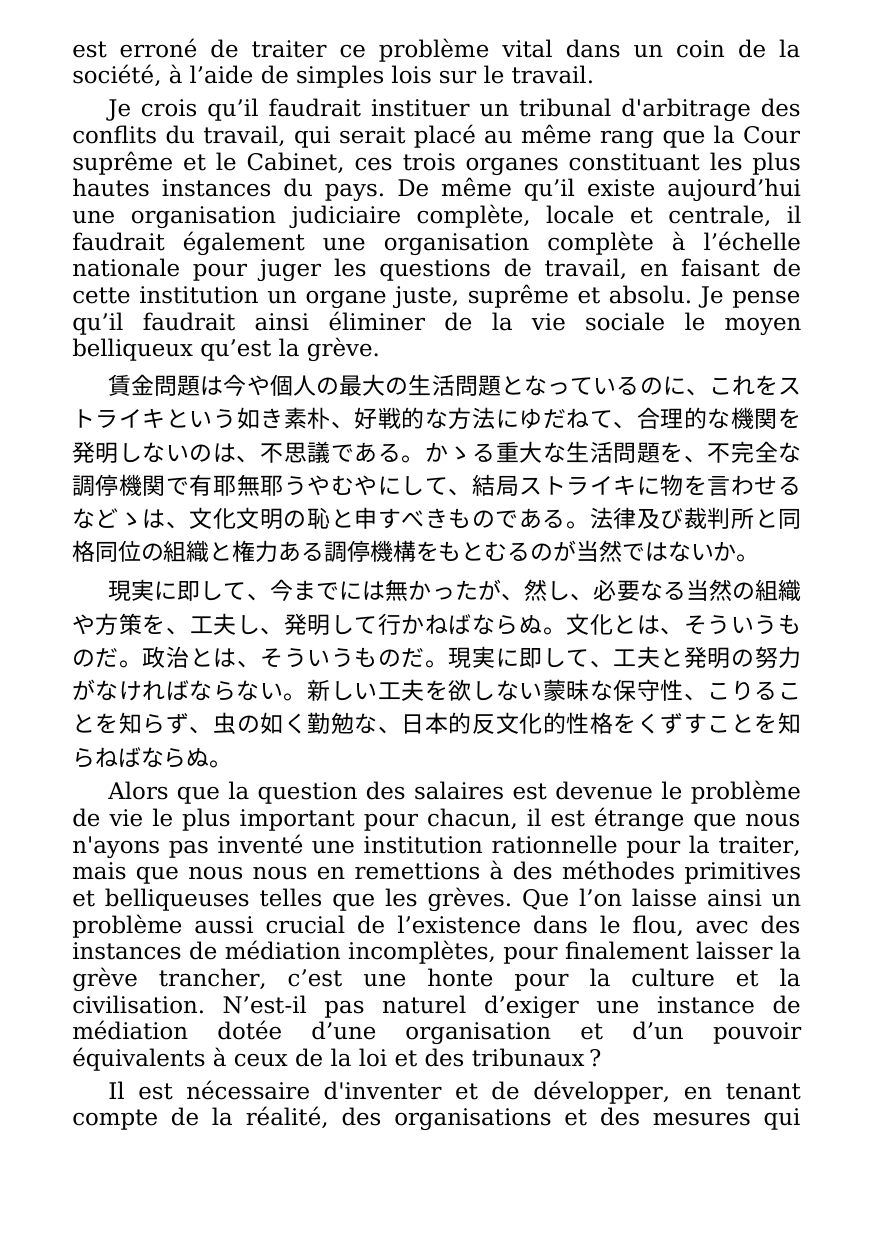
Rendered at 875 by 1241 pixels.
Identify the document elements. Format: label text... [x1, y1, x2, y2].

text 賃金問題は今や個人の最大の生活問題となっているのに、これをストライキという如き素朴、好戦的な方法にゆだねて、合理的な機関を発明しないのは、不思議である。かゝる重大な生活問題を、不完全な調停機関で有耶無耶うやむやにして、結局ストライキに物を言わせるなどゝは、文化文明の恥と申すべきものである。法律及び裁判所と同格同位の組織と権力ある調停機構をもとむるのが当然ではないか。 [72, 368, 802, 567]
text Je crois qu’il faudrait instituer un tribunal d'arbitrage des conflits du travail, qui serait placé au même rang que la Cour suprême et le Cabinet, ces trois organes constituant les plus hautes instances du pays. De même qu’il existe aujourd’hui une organisation judiciaire complète, locale et centrale, il faudrait également une organisation complète à l’échelle nationale pour juger les questions de travail, en faisant de cette institution un organe juste, suprême et absolu. Je pense qu’il faudrait ainsi éliminer de la vie sociale le moyen belliqueux qu’est la grève. [72, 95, 802, 362]
text Il est nécessaire d'inventer et de développer, en tenant compte de la réalité, des organisations et des mesures qui [72, 1078, 802, 1131]
text est erroné de traiter ce problème vital dans un coin de la société, à l’aide de simples lois sur le travail. [72, 36, 802, 89]
text 現実に即して、今までには無かったが、然し、必要なる当然の組織や方策を、工夫し、発明して行かねばならぬ。文化とは、そういうものだ。政治とは、そういうものだ。現実に即して、工夫と発明の努力がなければならない。新しい工夫を欲しない蒙昧な保守性、こりることを知らず、虫の如く勤勉な、日本的反文化的性格をくずすことを知らねばならぬ。 [72, 573, 802, 773]
text Alors que la question des salaires est devenue le problème de vie le plus important pour chacun, il est étrange que nous n'ayons pas inventé une institution rationnelle pour la traiter, mais que nous nous en remettions à des méthodes primitives et belliqueuses telles que les grèves. Que l’on laisse ainsi un problème aussi crucial de l’existence dans le flou, avec des instances de médiation incomplètes, pour finalement laisser la grève trancher, c’est une honte pour la culture et la civilisation. N’est-il pas naturel d’exiger une instance de médiation dotée d’une organisation et d’un pouvoir équivalents à ceux de la loi et des tribunaux ? [72, 778, 802, 1072]
